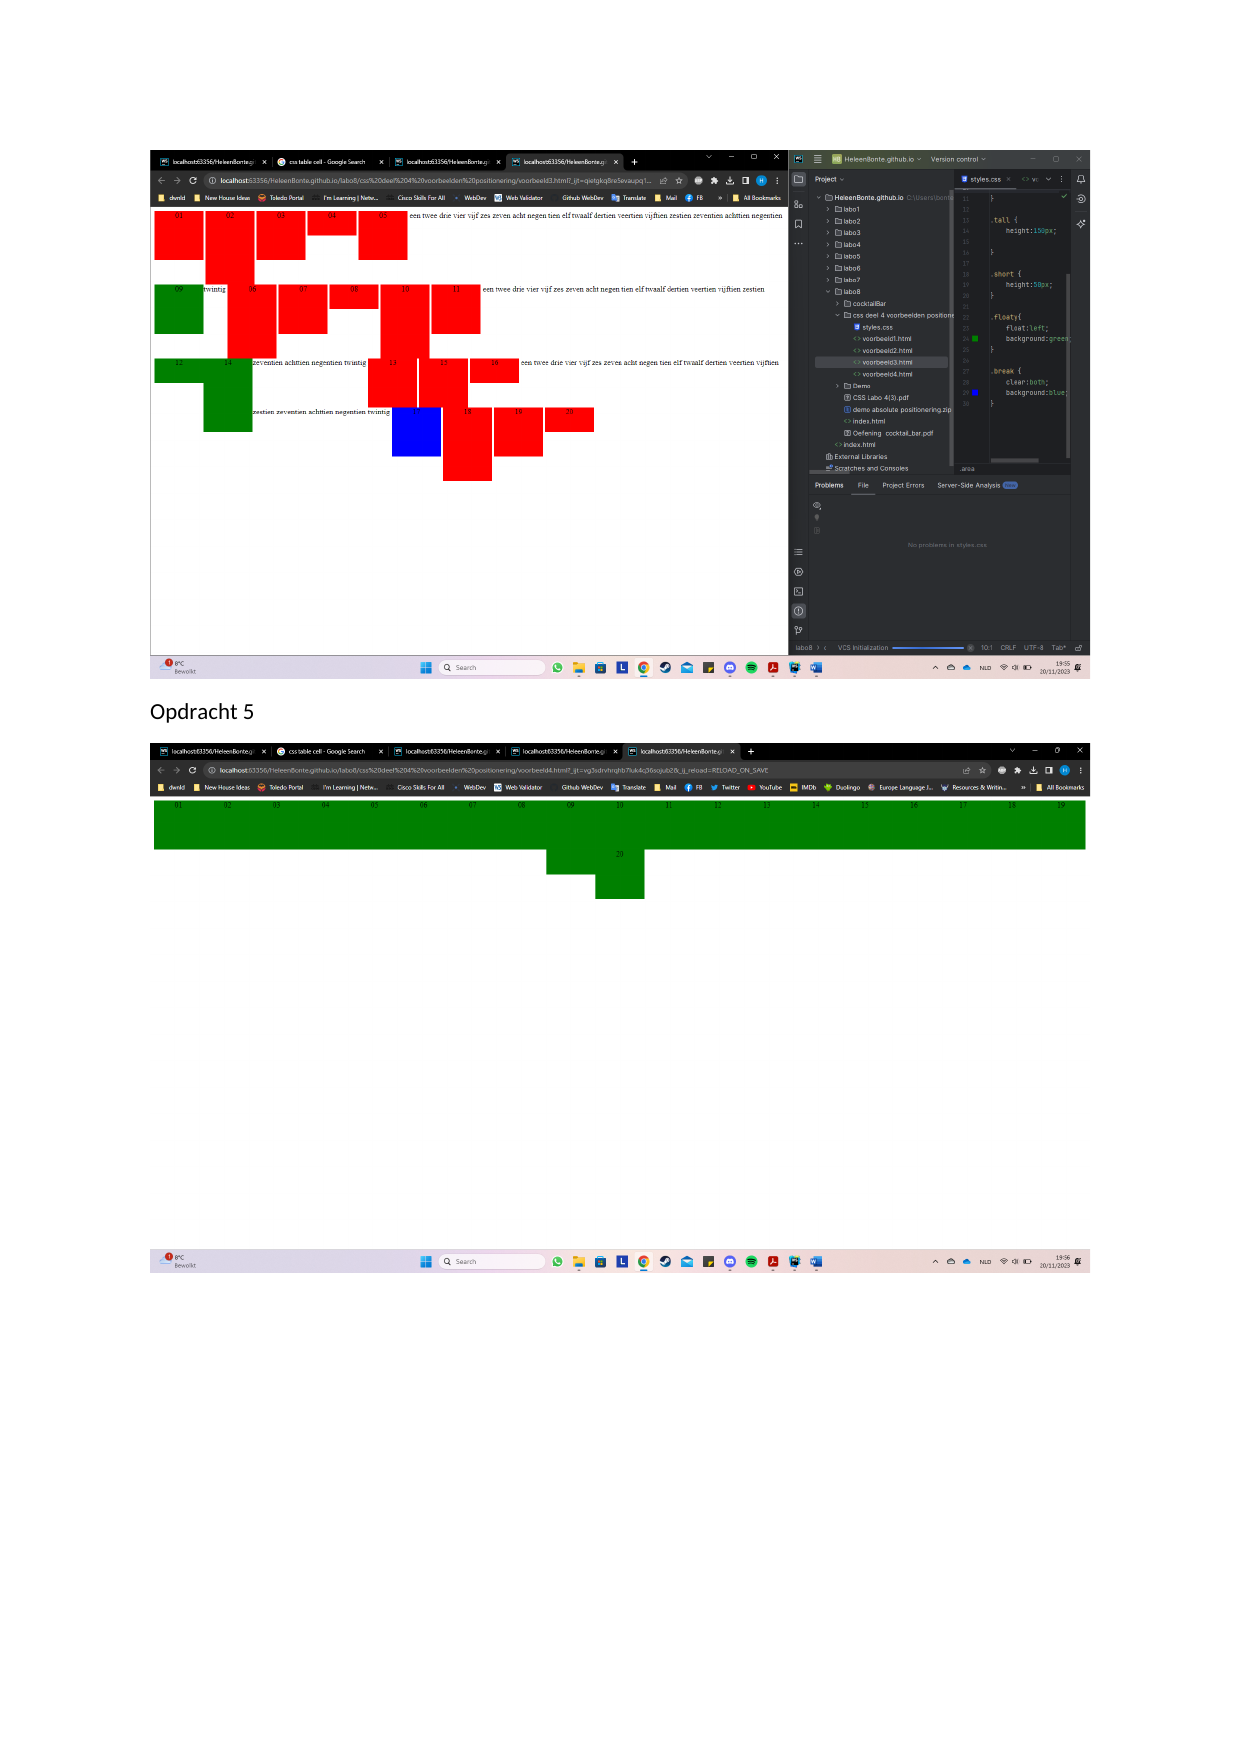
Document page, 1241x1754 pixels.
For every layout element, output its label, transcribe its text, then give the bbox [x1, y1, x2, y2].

text Opdracht 5 [150, 697, 1090, 725]
